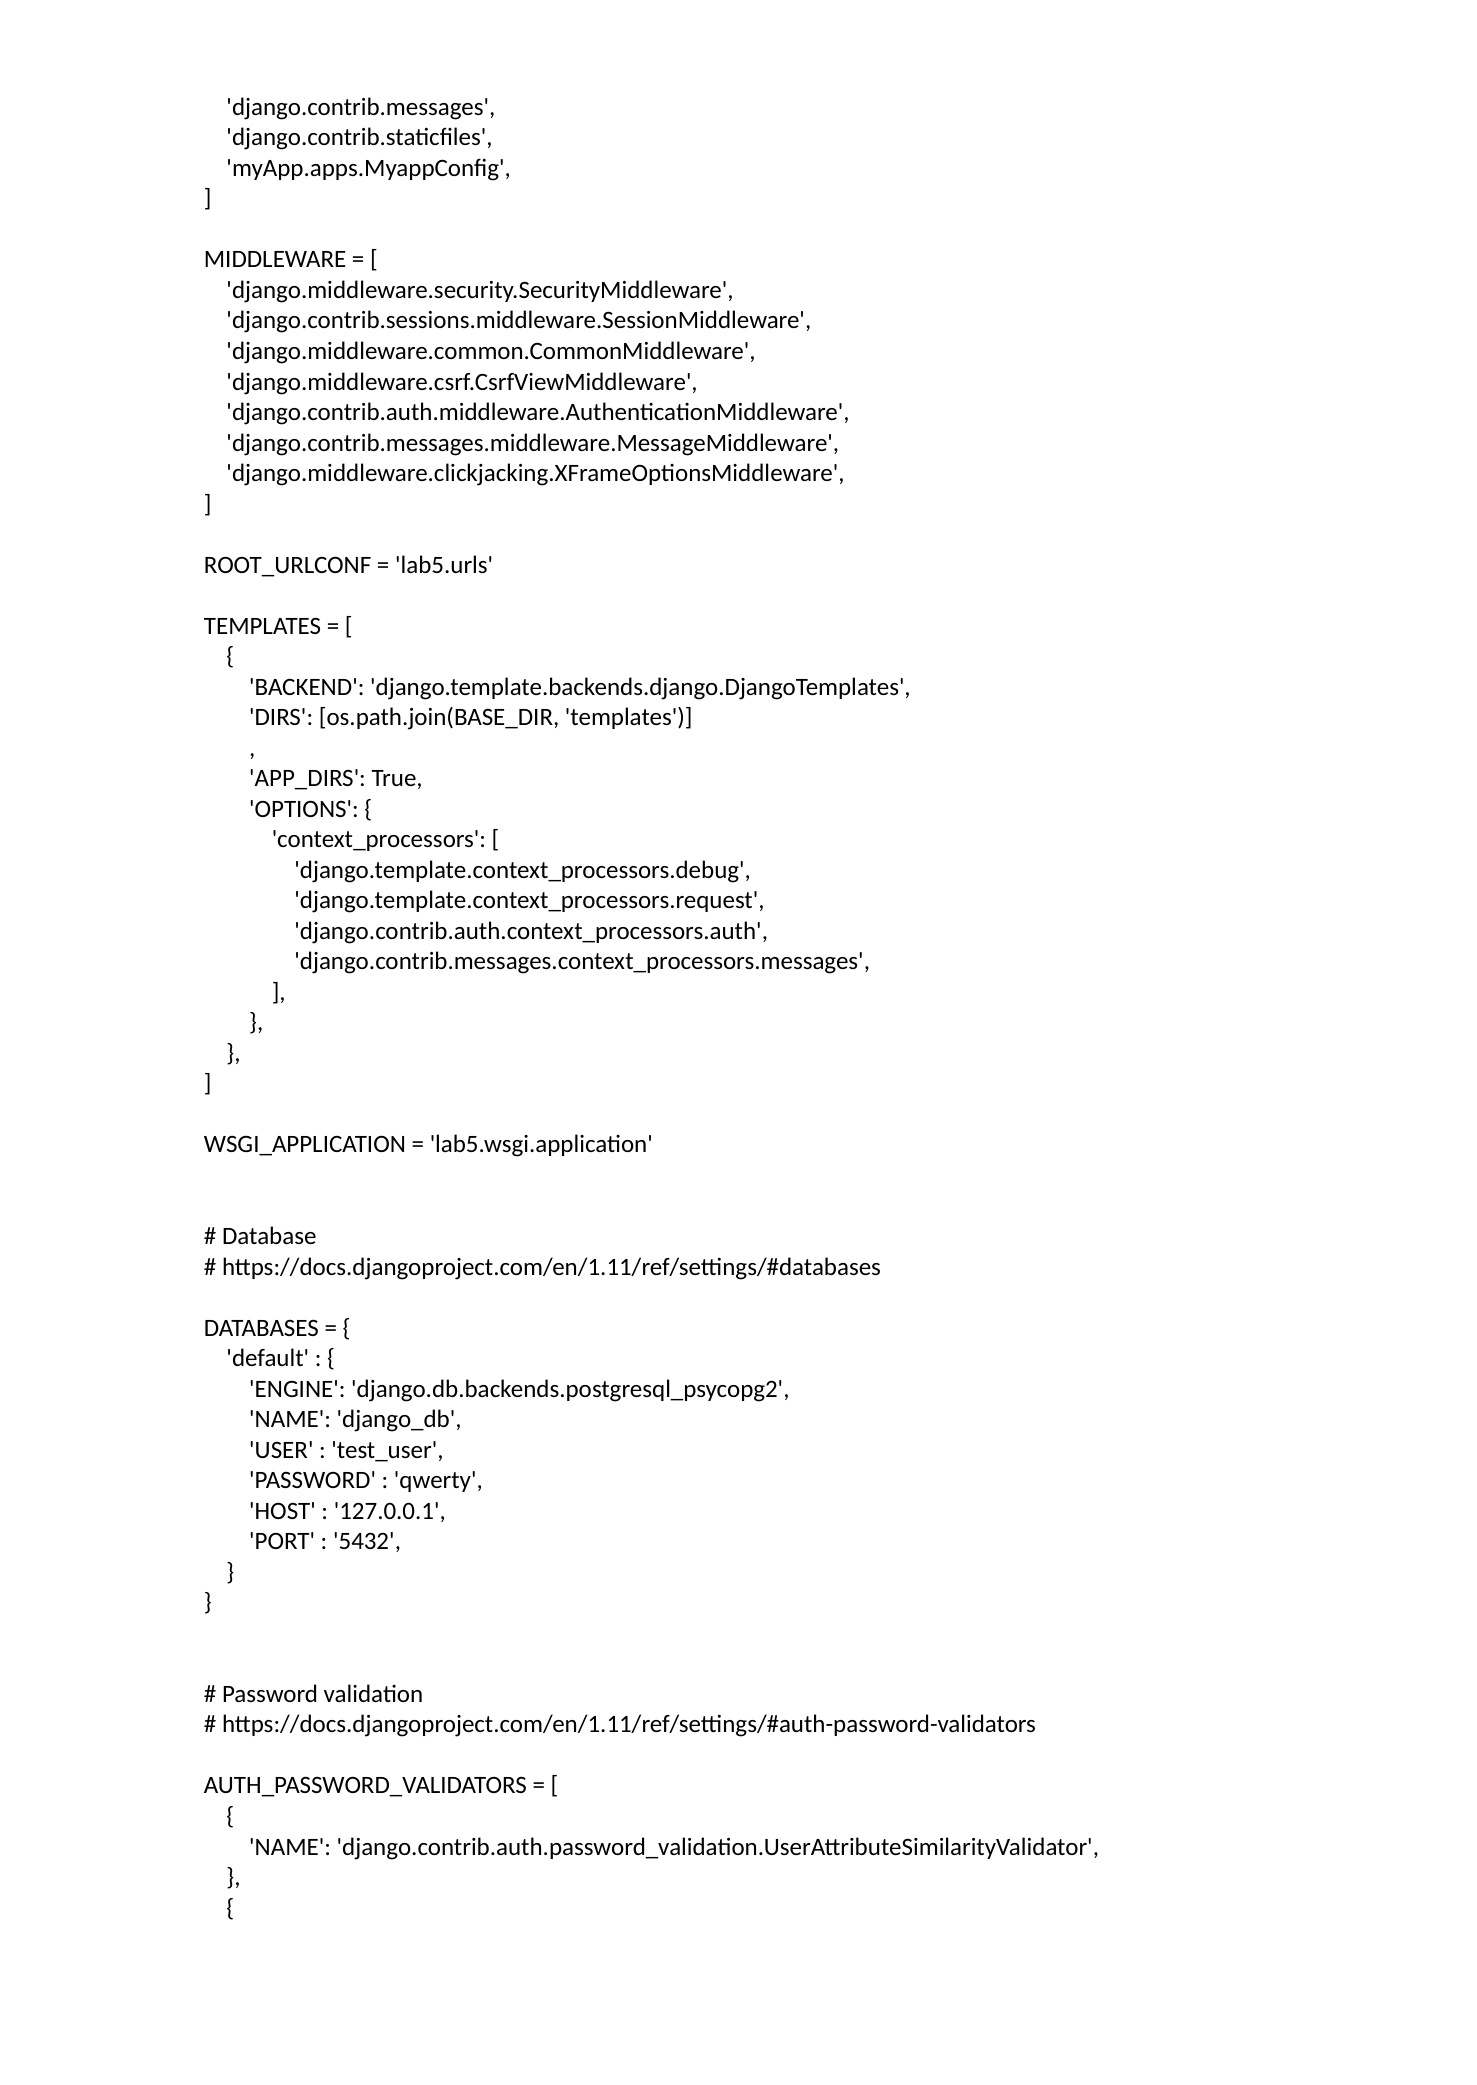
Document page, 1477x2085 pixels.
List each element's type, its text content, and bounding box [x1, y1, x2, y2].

text 'django.middleware.common.CommonMiddleware', [129, 335, 1348, 366]
text # https://docs.djangoproject.com/en/1.11/ref/settings/#auth-password-validators [129, 1708, 1348, 1739]
text 'context_processors': [ [129, 823, 1348, 854]
text # Password validation [129, 1678, 1348, 1708]
text }, [129, 1037, 1348, 1068]
text , [129, 732, 1348, 762]
text ], [129, 976, 1348, 1007]
text 'USER' : 'test_user', [129, 1434, 1348, 1464]
text } [129, 1586, 1348, 1617]
text 'DIRS': [os.path.join(BASE_DIR, 'templates')] [129, 701, 1348, 732]
text MIDDLEWARE = [ [129, 243, 1348, 274]
text 'PORT' : '5432', [129, 1525, 1348, 1556]
text 'myApp.apps.MyappConfig', [129, 152, 1348, 182]
text ] [129, 1068, 1348, 1098]
text 'django.contrib.auth.context_processors.auth', [129, 915, 1348, 946]
text 'django.template.context_processors.debug', [129, 854, 1348, 884]
text # Database [129, 1220, 1348, 1251]
text { [129, 1800, 1348, 1831]
text ROOT_URLCONF = 'lab5.urls' [129, 549, 1348, 579]
text 'django.template.context_processors.request', [129, 884, 1348, 915]
text 'django.middleware.security.SecurityMiddleware', [129, 274, 1348, 304]
text 'HOST' : '127.0.0.1', [129, 1495, 1348, 1525]
text }, [129, 1007, 1348, 1037]
text 'django.middleware.csrf.CsrfViewMiddleware', [129, 366, 1348, 396]
text TEMPLATES = [ [129, 610, 1348, 640]
text 'NAME': 'django_db', [129, 1403, 1348, 1434]
text WSGI_APPLICATION = 'lab5.wsgi.application' [129, 1129, 1348, 1159]
text 'default' : { [129, 1342, 1348, 1373]
text { [129, 640, 1348, 671]
text 'django.contrib.auth.middleware.AuthenticationMiddleware', [129, 396, 1348, 427]
text 'APP_DIRS': True, [129, 762, 1348, 793]
text }, [129, 1861, 1348, 1892]
text 'django.contrib.sessions.middleware.SessionMiddleware', [129, 304, 1348, 335]
text 'ENGINE': 'django.db.backends.postgresql_psycopg2', [129, 1373, 1348, 1403]
text 'BACKEND': 'django.template.backends.django.DjangoTemplates', [129, 671, 1348, 701]
text } [129, 1556, 1348, 1586]
text 'NAME': 'django.contrib.auth.password_validation.UserAttributeSimilarityValidator', [129, 1831, 1348, 1861]
text ] [129, 182, 1348, 213]
text # https://docs.djangoproject.com/en/1.11/ref/settings/#databases [129, 1251, 1348, 1281]
text ] [129, 488, 1348, 518]
text 'django.contrib.messages', [129, 91, 1348, 121]
text AUTH_PASSWORD_VALIDATORS = [ [129, 1769, 1348, 1800]
text 'django.contrib.messages.context_processors.messages', [129, 946, 1348, 976]
text 'django.contrib.messages.middleware.MessageMiddleware', [129, 427, 1348, 457]
text { [129, 1892, 1348, 1922]
text DATABASES = { [129, 1312, 1348, 1342]
text 'OPTIONS': { [129, 793, 1348, 823]
text 'django.middleware.clickjacking.XFrameOptionsMiddleware', [129, 457, 1348, 488]
text 'PASSWORD' : 'qwerty', [129, 1464, 1348, 1495]
text 'django.contrib.staticfiles', [129, 121, 1348, 152]
